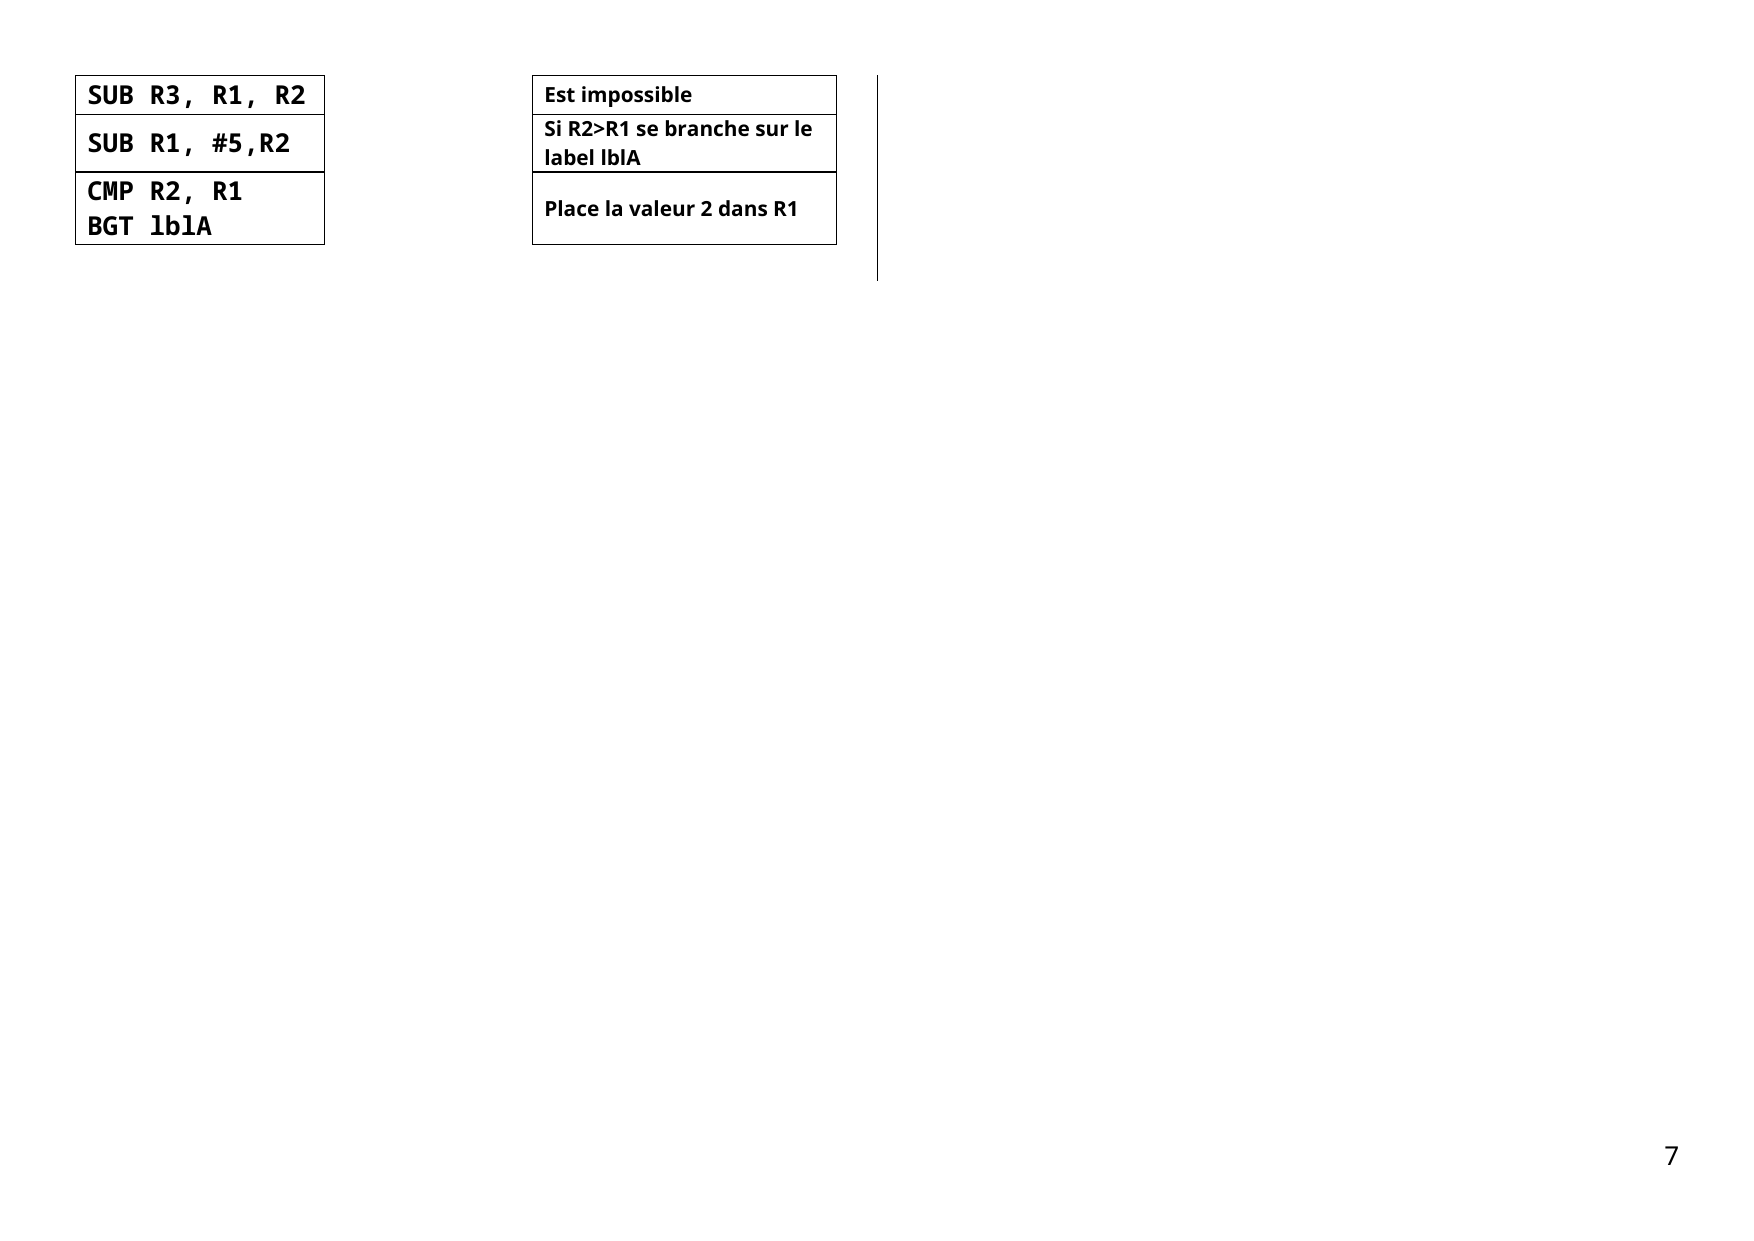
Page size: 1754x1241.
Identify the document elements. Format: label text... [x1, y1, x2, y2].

table_cell SUB R1, #5,R2 [76, 115, 324, 171]
table_cell Est impossible [533, 76, 836, 113]
table_cell Si R2>R1 se branche sur le label lblA [533, 115, 836, 171]
table_cell SUB R3, R1, R2 [76, 76, 324, 113]
table_cell [325, 114, 532, 171]
table_cell [325, 75, 532, 113]
table_cell [325, 171, 532, 243]
table_cell Place la valeur 2 dans R1 [533, 173, 836, 243]
table_cell CMP R2, R1 BGT lblA [76, 173, 324, 243]
